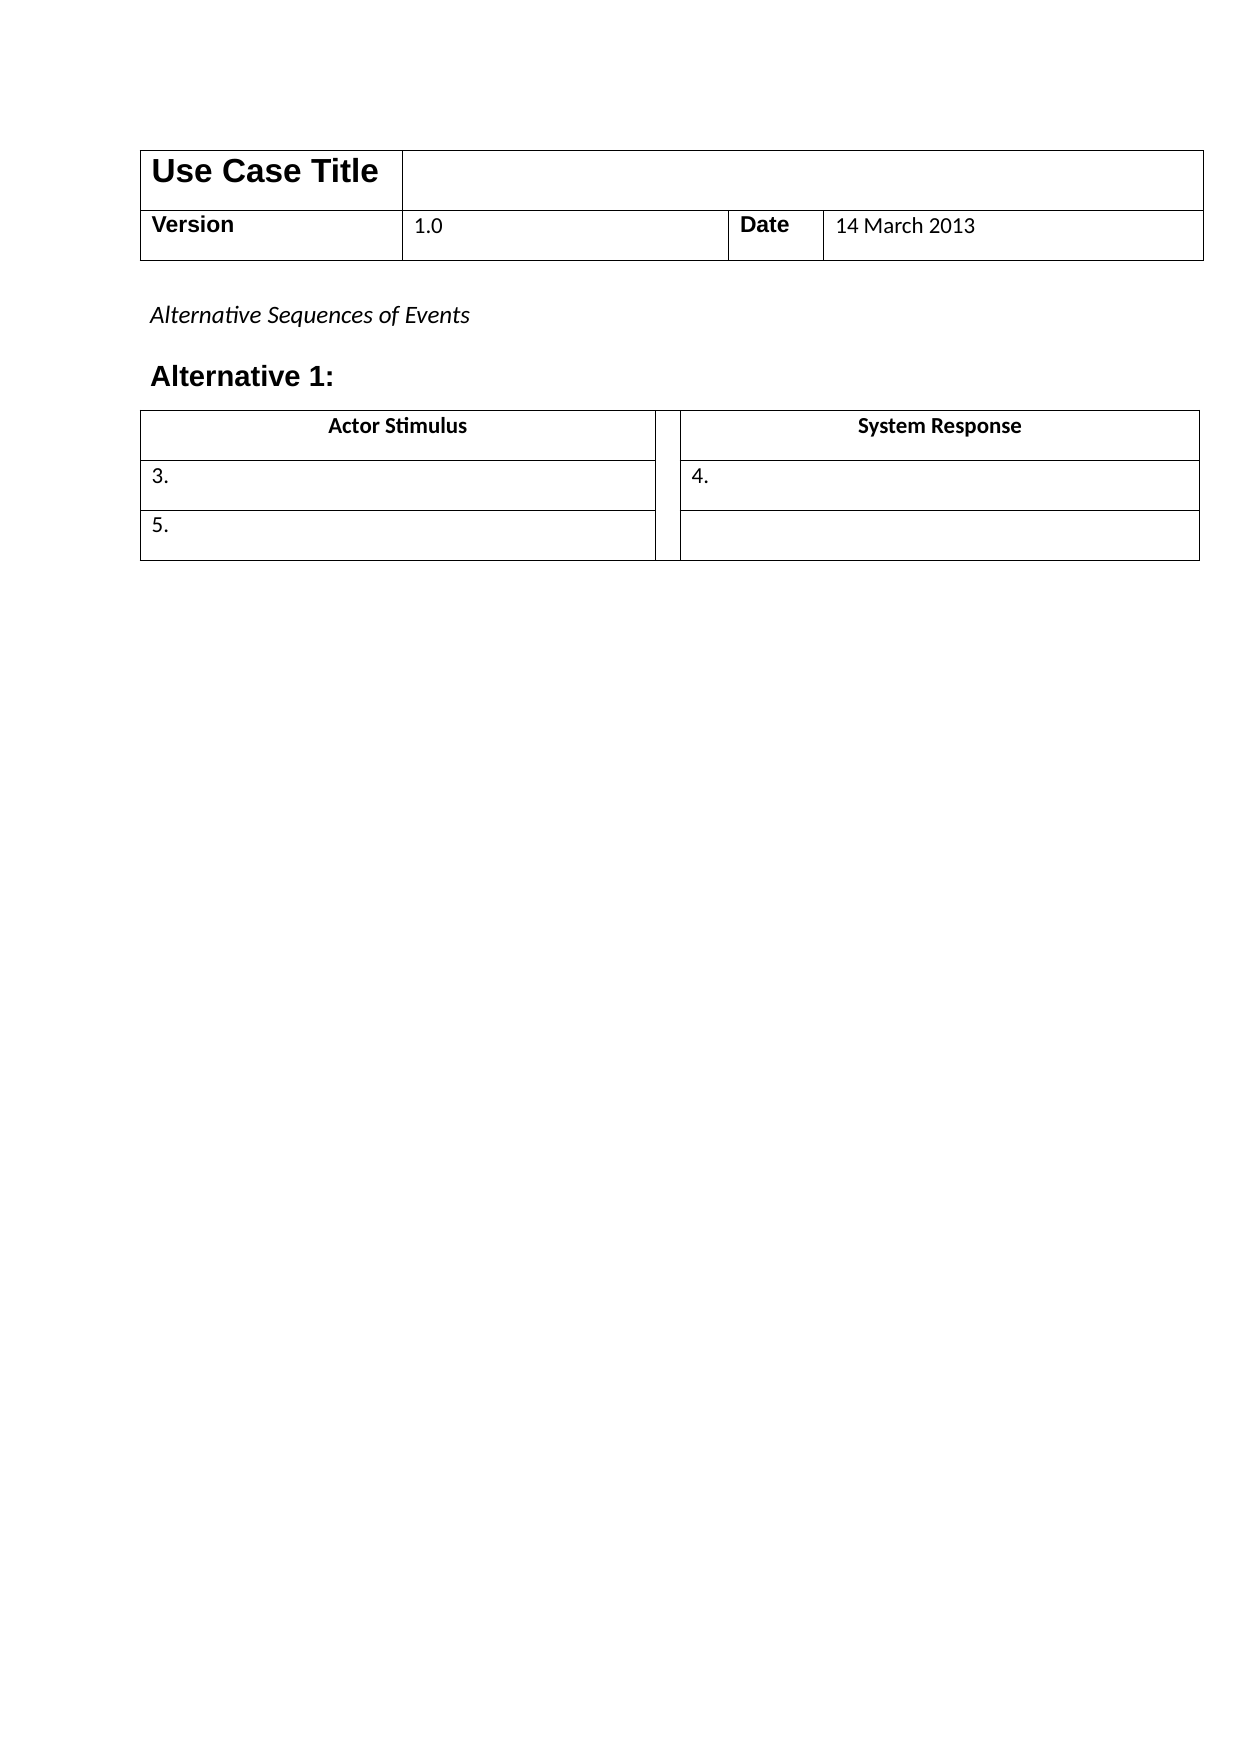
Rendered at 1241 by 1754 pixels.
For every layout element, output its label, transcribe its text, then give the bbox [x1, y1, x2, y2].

table_header Actor Stimulus [141, 411, 655, 460]
table_cell 14 March 2013 [824, 211, 1203, 260]
text Alternative Sequences of Events [150, 299, 1090, 329]
table_header System Response [681, 411, 1199, 460]
subtitle Alternative 1: [150, 359, 1090, 392]
table_cell 5. [141, 511, 655, 559]
table_cell Use Case Title [141, 151, 402, 210]
table_cell [681, 511, 1199, 559]
table_cell [403, 151, 1203, 210]
table_cell Date [729, 211, 823, 260]
table_cell 1.0 [403, 211, 728, 260]
table_cell Version [141, 211, 402, 260]
table_cell 4. [681, 461, 1199, 509]
table_cell 3. [141, 461, 655, 509]
table_header [656, 411, 680, 559]
